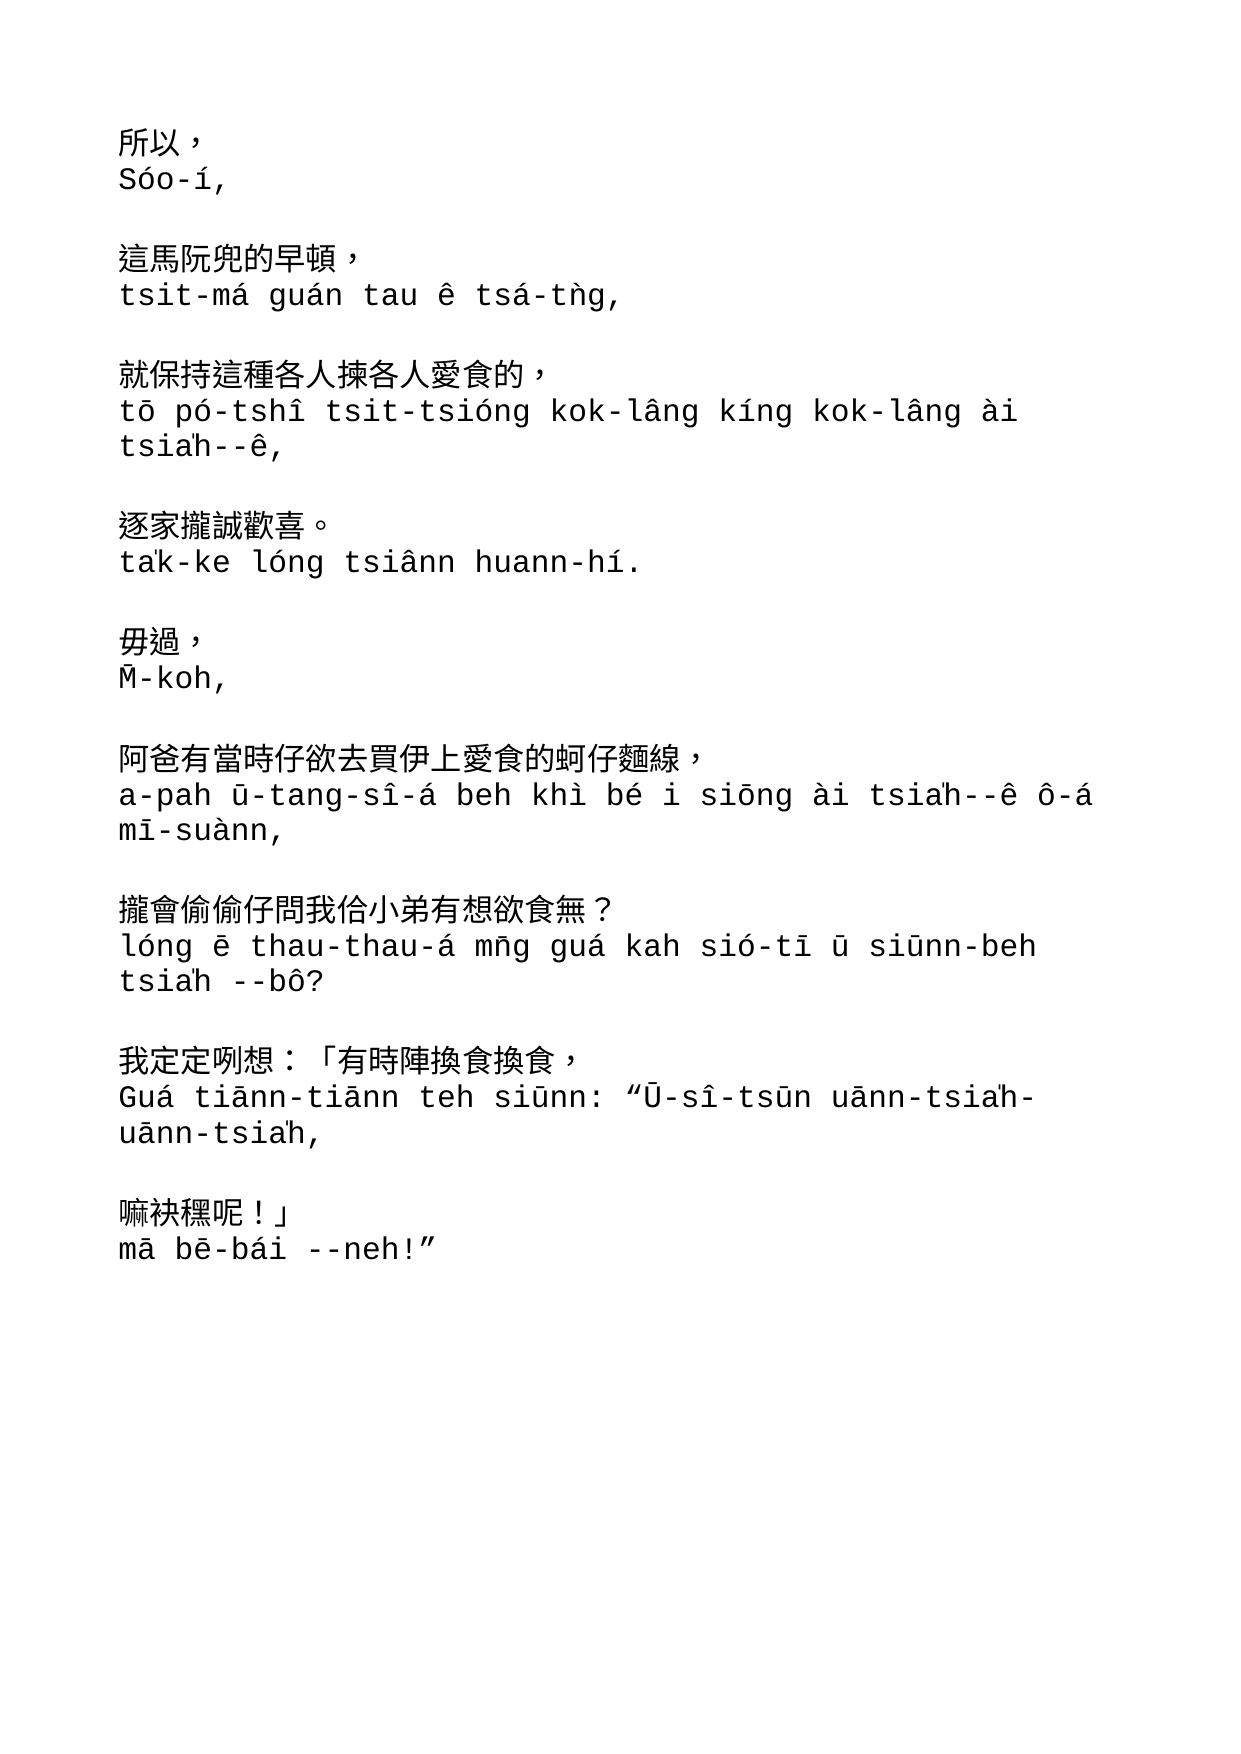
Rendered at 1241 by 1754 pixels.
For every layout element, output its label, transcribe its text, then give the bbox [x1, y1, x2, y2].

text M̄-koh, [118, 663, 1122, 698]
text 逐家攏誠歡喜。 [118, 502, 1122, 547]
text lóng ē thau-thau-á mn̄g guá kah sió-tī ū siūnn-beh tsia̍h --bô? [118, 930, 1122, 1001]
text 我定定咧想：「有時陣換食換食， [118, 1037, 1122, 1082]
text a-pah ū-tang-sî-á beh khì bé i siōng ài tsia̍h--ê ô-á mī-suànn, [118, 779, 1122, 850]
text 嘛袂䆀呢！」 [118, 1188, 1122, 1233]
text 攏會偷偷仔問我佮小弟有想欲食無？ [118, 885, 1122, 930]
text 毋過， [118, 618, 1122, 663]
text ta̍k-ke lóng tsiânn huann-hí. [118, 547, 1122, 582]
text tō pó-tshî tsit-tsióng kok-lâng kíng kok-lâng ài tsia̍h--ê, [118, 395, 1122, 466]
text 就保持這種各人揀各人愛食的， [118, 350, 1122, 395]
text 這馬阮兜的早頓， [118, 234, 1122, 279]
text 阿爸有當時仔欲去買伊上愛食的蚵仔麵線， [118, 734, 1122, 779]
text 所以， [118, 118, 1122, 163]
text Sóo-í, [118, 163, 1122, 199]
text mā bē-bái --neh!” [118, 1233, 1122, 1269]
text tsit-má guán tau ê tsá-tǹg, [118, 279, 1122, 315]
text Guá tiānn-tiānn teh siūnn: “Ū-sî-tsūn uānn-tsia̍h-uānn-tsia̍h, [118, 1082, 1122, 1153]
